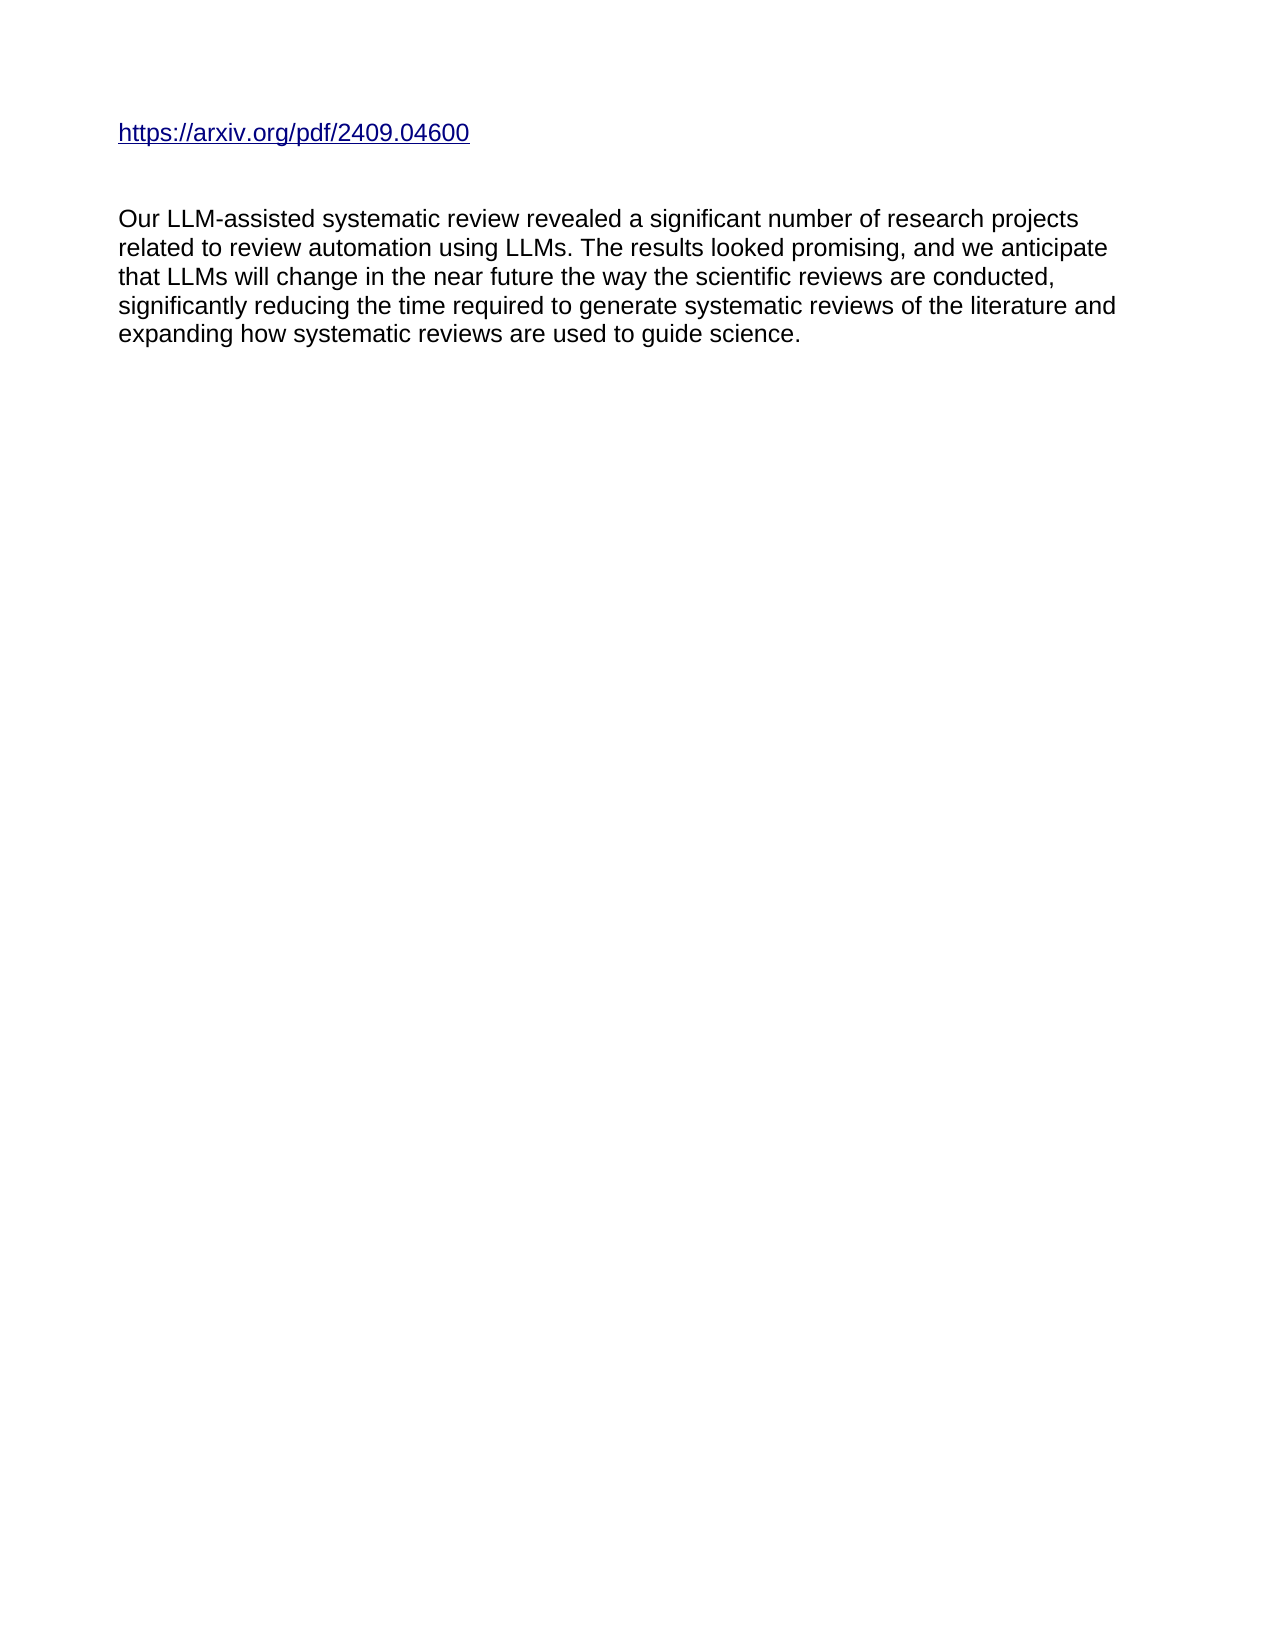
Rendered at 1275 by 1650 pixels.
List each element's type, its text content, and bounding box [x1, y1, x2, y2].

text https://arxiv.org/pdf/2409.04600 [118, 118, 1157, 147]
text Our LLM-assisted systematic review revealed a significant number of research projects related to review automation using LLMs. The results looked promising, and we anticipate that LLMs will change in the near future the way the scientific reviews are conducted, significantly reducing the time required to generate systematic reviews of the literature and expanding how systematic reviews are used to guide science. [118, 204, 1157, 348]
